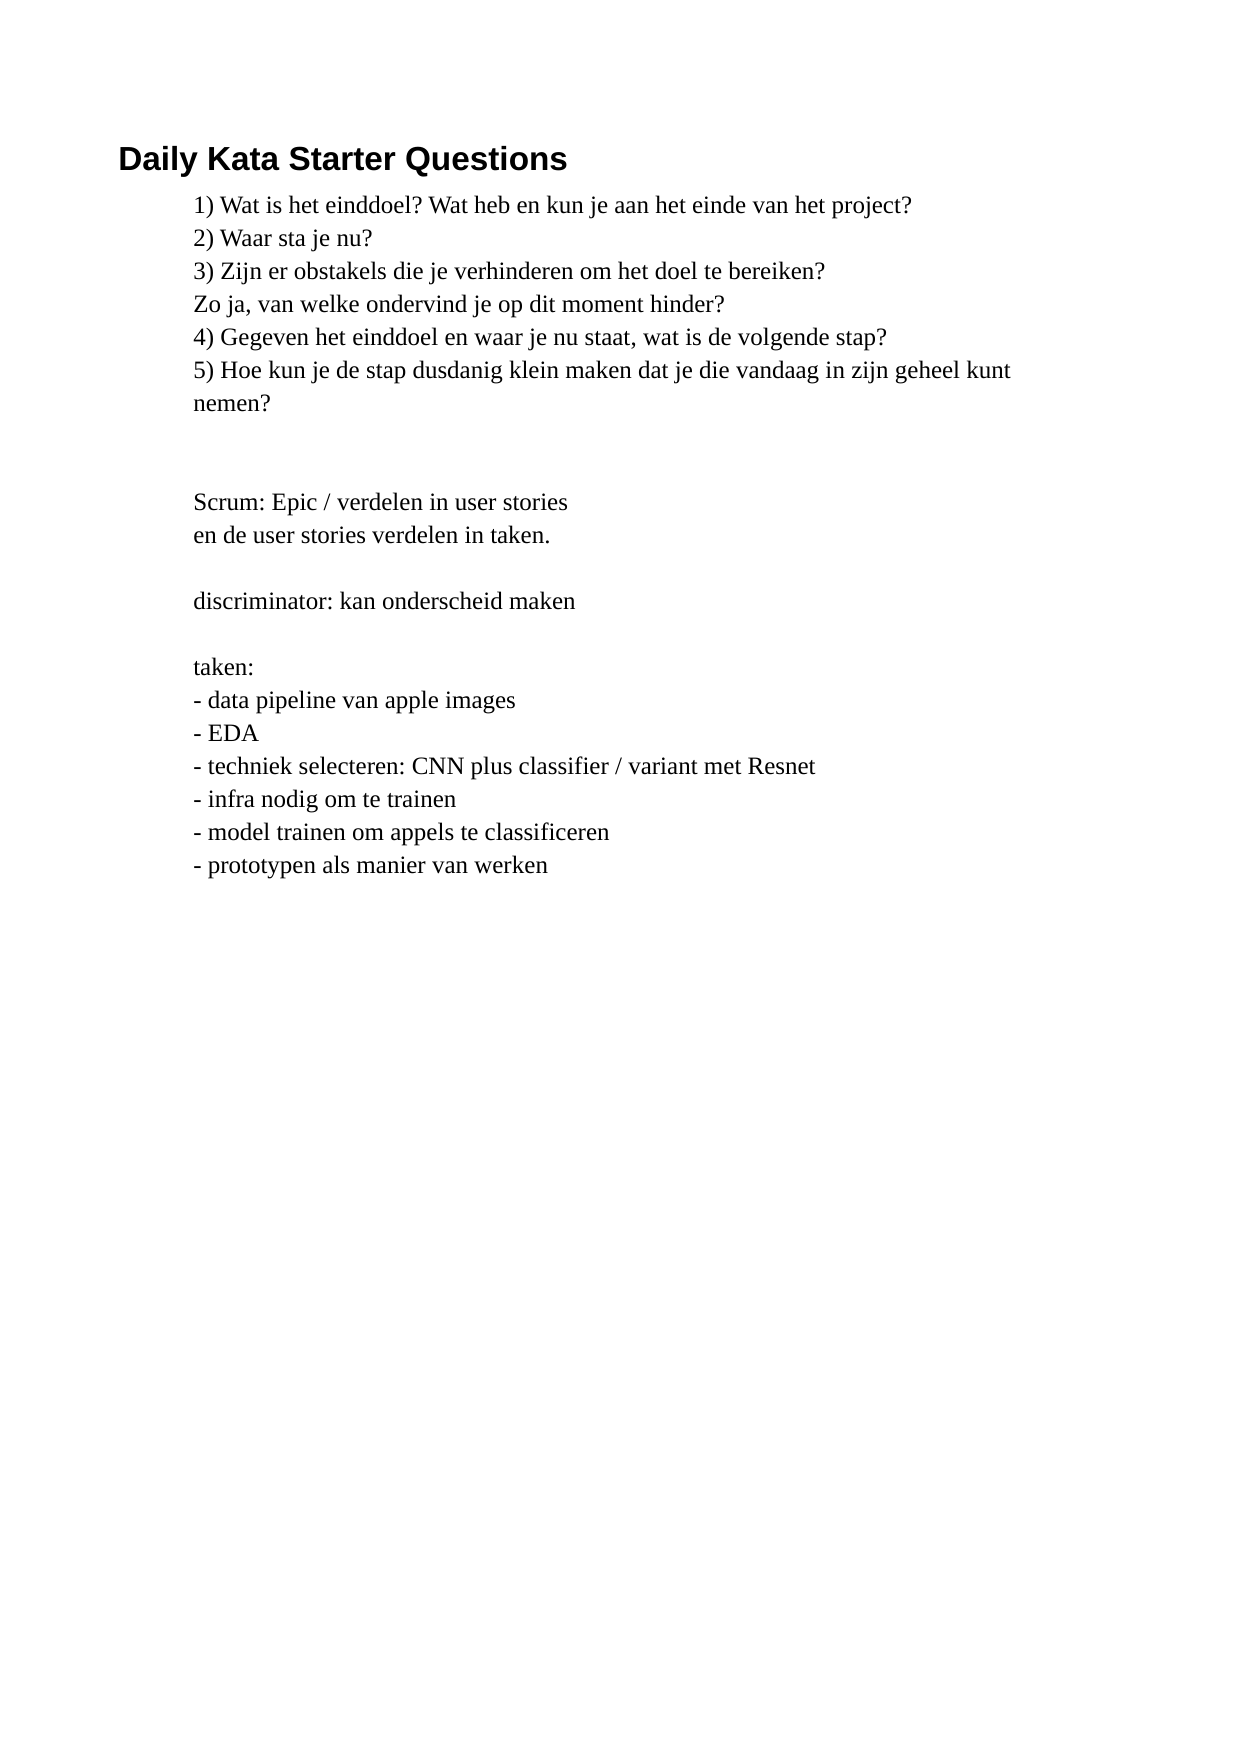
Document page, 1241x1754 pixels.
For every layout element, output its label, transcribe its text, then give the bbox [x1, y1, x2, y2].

list taken: [193, 652, 1122, 681]
list 1) Wat is het einddoel? Wat heb en kun je aan het einde van het project? [193, 190, 1122, 219]
list - EDA [193, 718, 1122, 747]
list - infra nodig om te trainen [193, 784, 1122, 813]
subtitle Daily Kata Starter Questions [118, 139, 1122, 177]
list Scrum: Epic / verdelen in user stories [193, 487, 1122, 516]
list discriminator: kan onderscheid maken [193, 586, 1122, 615]
list - data pipeline van apple images [193, 685, 1122, 714]
list - prototypen als manier van werken [193, 850, 1122, 879]
list nemen? [193, 388, 1122, 417]
list - model trainen om appels te classificeren [193, 817, 1122, 846]
list 5) Hoe kun je de stap dusdanig klein maken dat je die vandaag in zijn geheel kunt [193, 355, 1122, 384]
list - techniek selecteren: CNN plus classifier / variant met Resnet [193, 751, 1122, 780]
list 3) Zijn er obstakels die je verhinderen om het doel te bereiken? [193, 256, 1122, 285]
list en de user stories verdelen in taken. [193, 520, 1122, 549]
list 2) Waar sta je nu? [193, 223, 1122, 252]
list 4) Gegeven het einddoel en waar je nu staat, wat is de volgende stap? [193, 322, 1122, 351]
list Zo ja, van welke ondervind je op dit moment hinder? [193, 289, 1122, 318]
